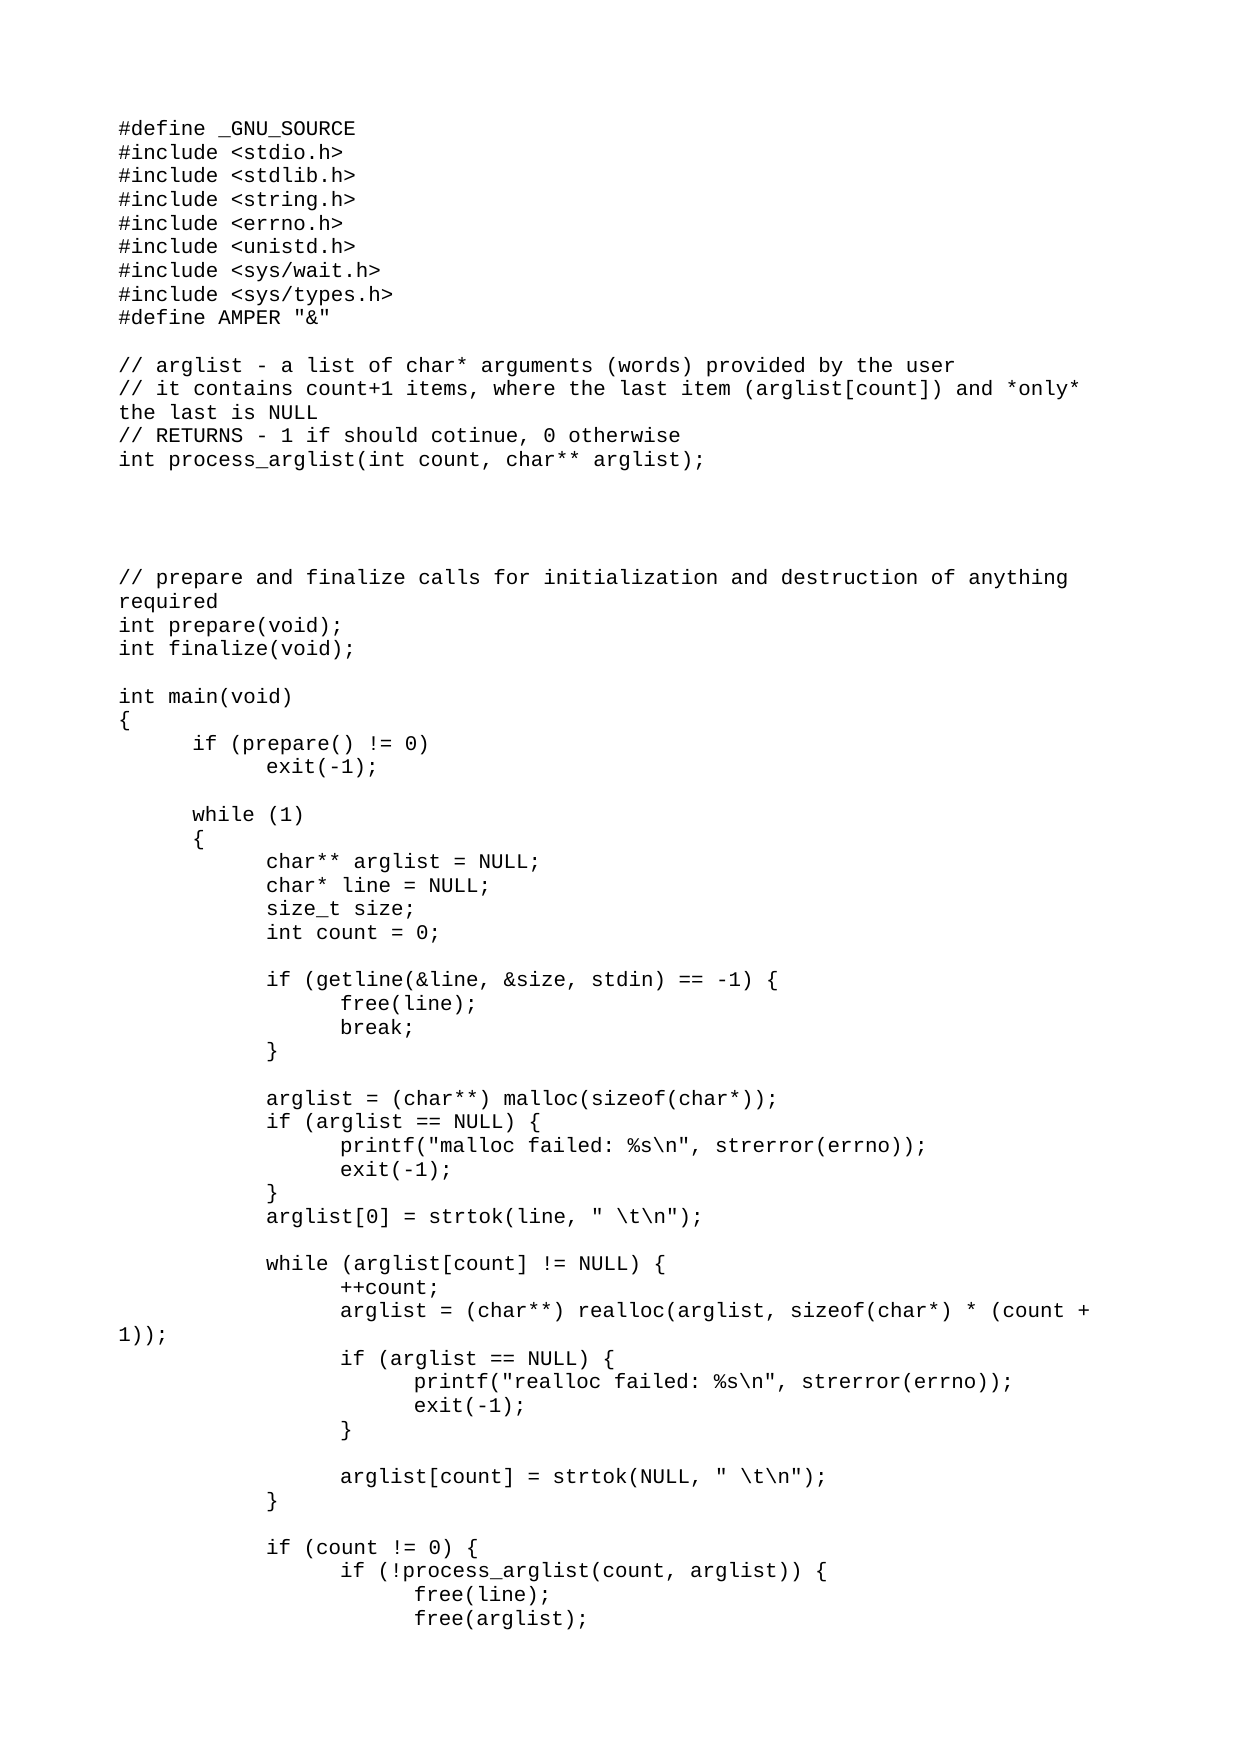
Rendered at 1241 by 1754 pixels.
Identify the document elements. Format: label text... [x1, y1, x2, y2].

text printf("malloc failed: %s\n", strerror(errno)); [118, 1135, 1122, 1158]
text if (arglist == NULL) { [118, 1111, 1122, 1135]
text #include <string.h> [118, 189, 1122, 213]
text arglist[0] = strtok(line, " \t\n"); [118, 1206, 1122, 1229]
text #include <stdio.h> [118, 142, 1122, 165]
text // it contains count+1 items, where the last item (arglist[count]) and *only* the last is NULL [118, 378, 1122, 426]
text #include <sys/types.h> [118, 284, 1122, 307]
text if (!process_arglist(count, arglist)) { [118, 1561, 1122, 1584]
text // RETURNS - 1 if should cotinue, 0 otherwise [118, 426, 1122, 449]
text exit(-1); [118, 757, 1122, 780]
text // arglist - a list of char* arguments (words) provided by the user [118, 354, 1122, 378]
text arglist = (char**) realloc(arglist, sizeof(char*) * (count + 1)); [118, 1300, 1122, 1348]
text #include <errno.h> [118, 213, 1122, 236]
text { [118, 827, 1122, 851]
text #include <sys/wait.h> [118, 260, 1122, 284]
text #define _GNU_SOURCE [118, 118, 1122, 142]
text arglist[count] = strtok(NULL, " \t\n"); [118, 1466, 1122, 1489]
text int finalize(void); [118, 638, 1122, 662]
text free(line); [118, 993, 1122, 1017]
text } [118, 1040, 1122, 1064]
text if (prepare() != 0) [118, 733, 1122, 757]
text arglist = (char**) malloc(sizeof(char*)); [118, 1088, 1122, 1111]
text #include <unistd.h> [118, 236, 1122, 260]
text } [118, 1419, 1122, 1442]
text char** arglist = NULL; [118, 851, 1122, 875]
text { [118, 709, 1122, 733]
text } [118, 1489, 1122, 1513]
text #define AMPER "&" [118, 307, 1122, 331]
text printf("realloc failed: %s\n", strerror(errno)); [118, 1371, 1122, 1395]
text exit(-1); [118, 1395, 1122, 1419]
text int prepare(void); [118, 615, 1122, 638]
text if (count != 0) { [118, 1537, 1122, 1561]
text int main(void) [118, 686, 1122, 709]
text } [118, 1182, 1122, 1206]
text while (1) [118, 804, 1122, 827]
text free(arglist); [118, 1608, 1122, 1631]
text #include <stdlib.h> [118, 165, 1122, 189]
text char* line = NULL; [118, 875, 1122, 898]
text if (arglist == NULL) { [118, 1348, 1122, 1371]
text exit(-1); [118, 1158, 1122, 1182]
text if (getline(&line, &size, stdin) == -1) { [118, 969, 1122, 993]
text int count = 0; [118, 922, 1122, 946]
text // prepare and finalize calls for initialization and destruction of anything required [118, 567, 1122, 615]
text ++count; [118, 1277, 1122, 1300]
text break; [118, 1017, 1122, 1040]
text free(line); [118, 1584, 1122, 1608]
text while (arglist[count] != NULL) { [118, 1253, 1122, 1277]
text int process_arglist(int count, char** arglist); [118, 449, 1122, 473]
text size_t size; [118, 898, 1122, 922]
